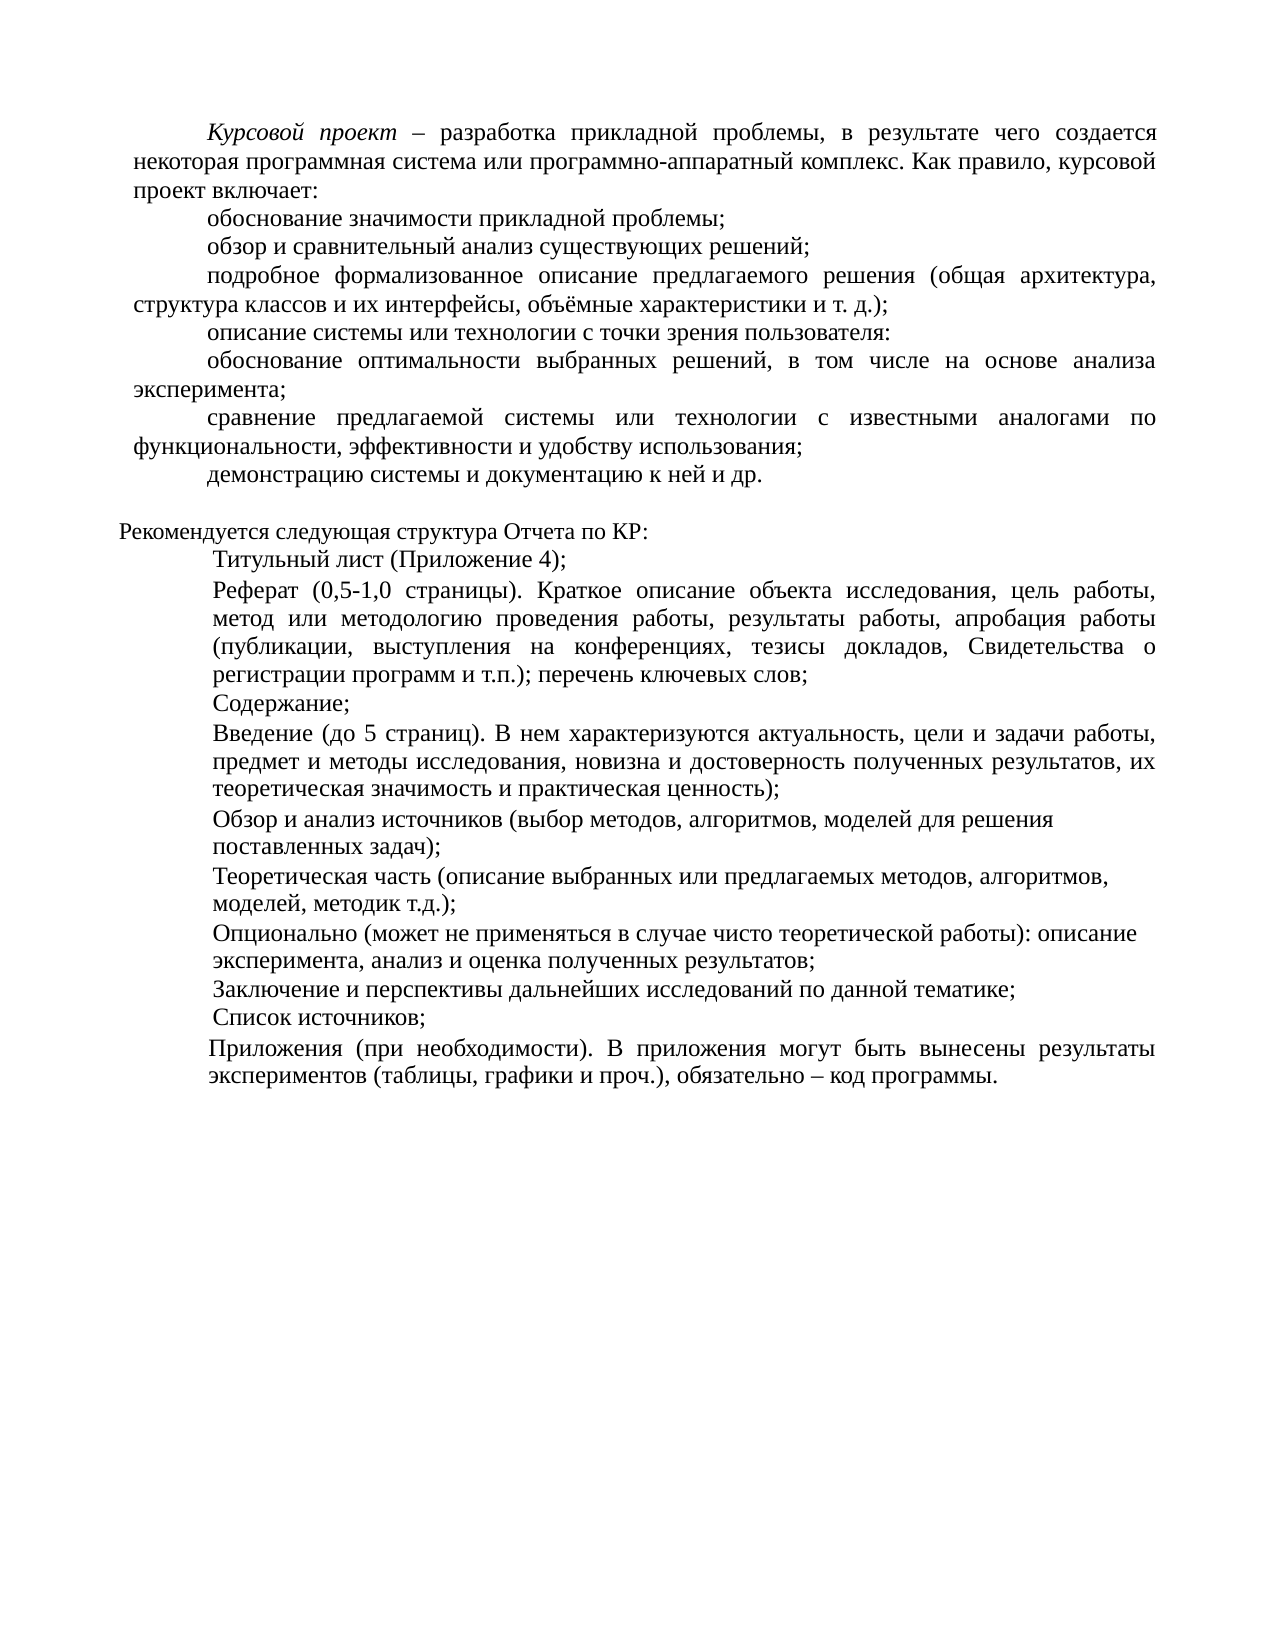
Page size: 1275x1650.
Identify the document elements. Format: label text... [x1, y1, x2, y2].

text Курсовой проект – разработка прикладной проблемы, в результате чего создается некоторая программная система или программно-аппаратный комплекс. Как правило, курсовой проект включает: [133, 118, 1157, 204]
list Заключение и перспективы дальнейших исследований по данной тематике; [174, 974, 1157, 1003]
list Содержание; [174, 688, 1157, 717]
list Введение (до 5 страниц). В нем характеризуются актуальность, цели и задачи работы, предмет и методы исследования, новизна и достоверность полученных результатов, их теоретическая значимость и практическая ценность); [174, 720, 1157, 802]
list Список источников; [174, 1003, 1157, 1032]
list Реферат (0,5-1,0 страницы). Краткое описание объекта исследования, цель работы, метод или методологию проведения работы, результаты работы, апробация работы (публикации, выступления на конференциях, тезисы докладов, Свидетельства о регистрации программ и т.п.); перечень ключевых слов; [174, 576, 1157, 688]
text Рекомендуется следующая структура Отчета по КР: [118, 517, 1157, 544]
list Приложения (при необходимости). В приложения могут быть вынесены результаты экспериментов (таблицы, графики и проч.), обязательно – код программы. [170, 1034, 1157, 1089]
list Обзор и анализ источников (выбор методов, алгоритмов, моделей для решения поставленных задач); [174, 805, 1157, 859]
list Опционально (может не применяться в случае чисто теоретической работы): описание эксперимента, анализ и оценка полученных результатов; [174, 920, 1155, 974]
text обзор и сравнительный анализ существующих решений; [133, 232, 1157, 261]
list Титульный лист (Приложение 4); [174, 544, 1157, 573]
list Теоретическая часть (описание выбранных или предлагаемых методов, алгоритмов, моделей, методик т.д.); [174, 863, 1157, 917]
text подробное формализованное описание предлагаемого решения (общая архитектура, структура классов и их интерфейсы, объёмные характеристики и т. д.); [133, 261, 1157, 317]
text обоснование оптимальности выбранных решений, в том числе на основе анализа эксперимента; [133, 346, 1157, 403]
text описание системы или технологии с точки зрения пользователя: [133, 317, 1157, 346]
text демонстрацию системы и документацию к ней и др. [133, 460, 1157, 488]
text обоснование значимости прикладной проблемы; [133, 204, 1157, 232]
text сравнение предлагаемой системы или технологии с известными аналогами по функциональности, эффективности и удобству использования; [133, 403, 1157, 460]
